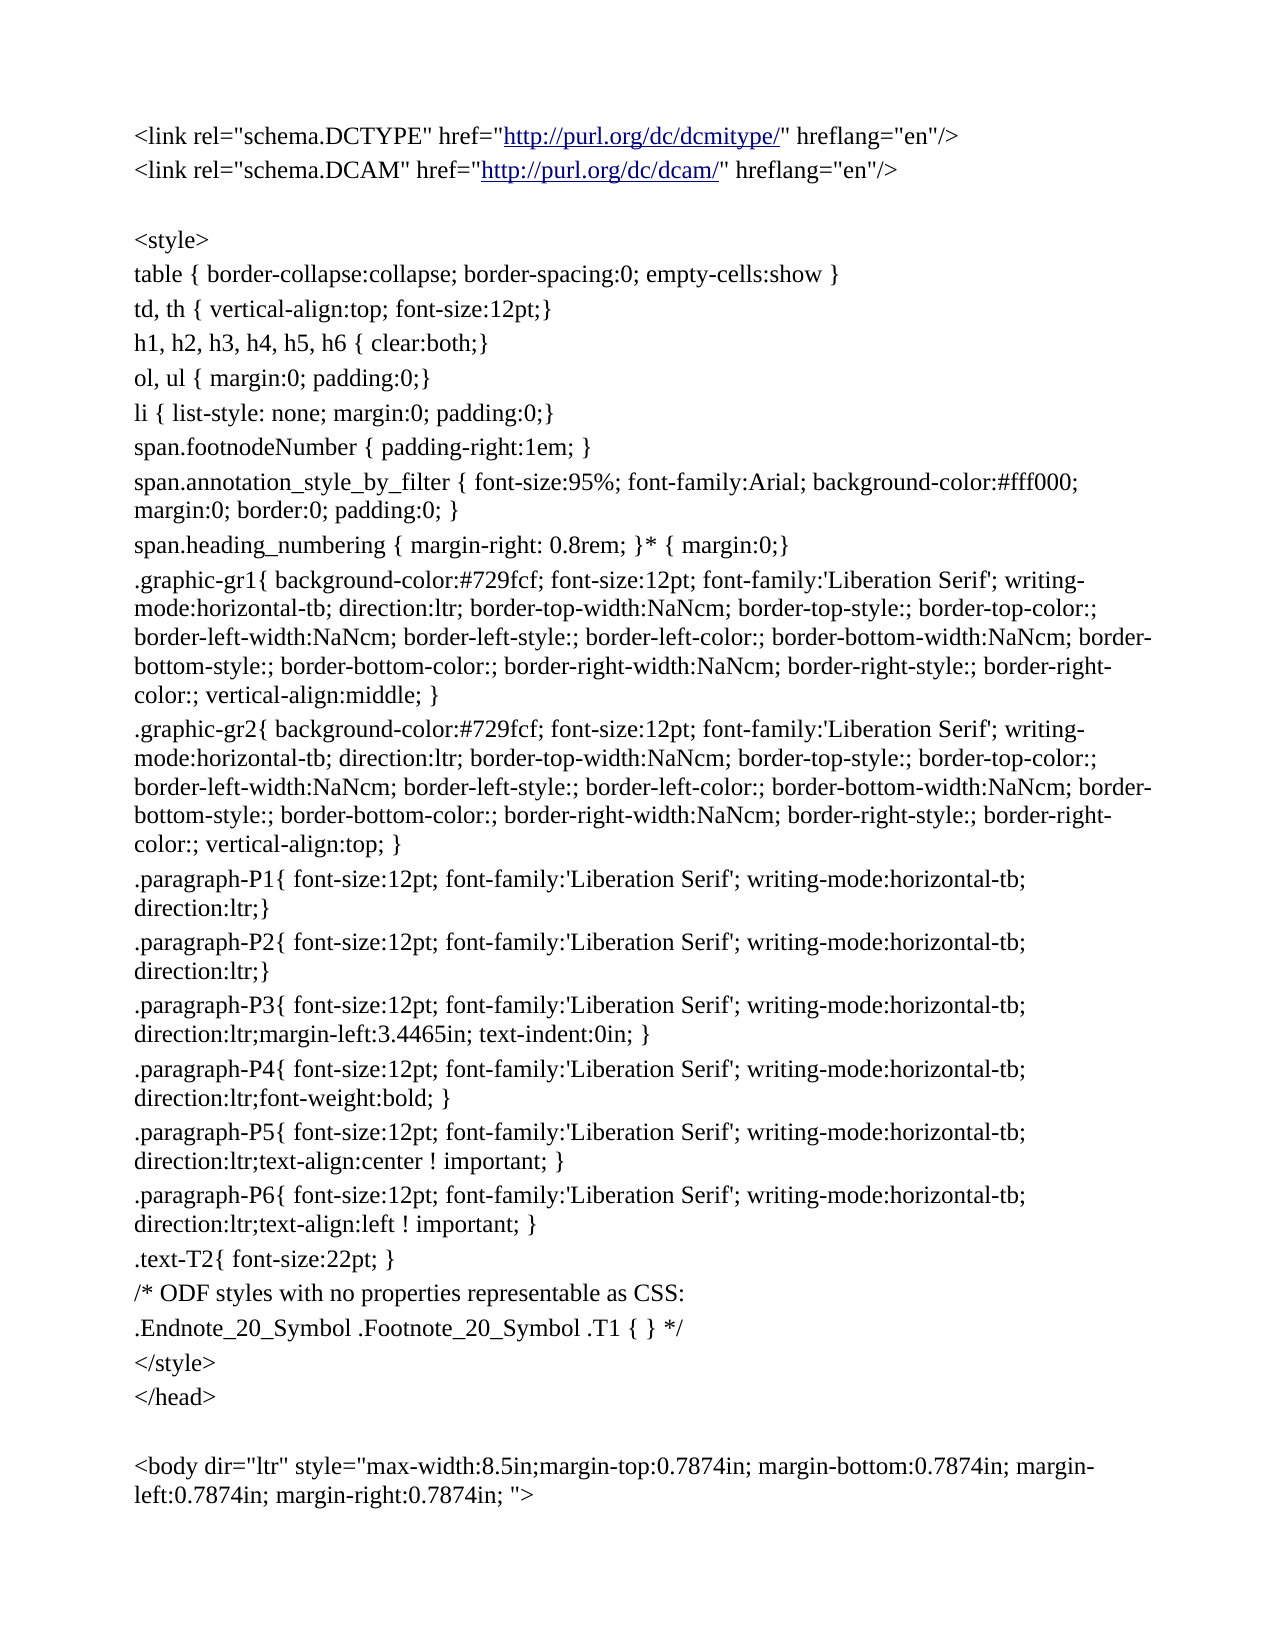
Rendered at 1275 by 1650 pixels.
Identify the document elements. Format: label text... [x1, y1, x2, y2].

table_cell [118, 924, 131, 988]
table_cell <link rel="schema.DCAM" href="http://purl.org/dc/dcam/" hreflang="en"/> [131, 153, 1157, 187]
table_cell [118, 1276, 131, 1310]
table_cell [118, 1449, 131, 1512]
table_cell [118, 464, 131, 527]
table_cell <link rel="schema.DCTYPE" href="http://purl.org/dc/dcmitype/" hreflang="en"/> [131, 118, 1157, 153]
table_cell .paragraph-P2{ font-size:12pt; font-family:'Liberation Serif'; writing-mode:horizontal-tb; direction:ltr;} [131, 924, 1157, 988]
table_cell [118, 1178, 131, 1241]
table_cell [118, 1310, 131, 1345]
table_cell [118, 187, 131, 222]
table_cell [118, 562, 131, 711]
table_cell </head> [131, 1379, 1157, 1414]
table_cell .graphic-gr2{ background-color:#729fcf; font-size:12pt; font-family:'Liberation Serif'; writing-mode:horizontal-tb; direction:ltr; border-top-width:NaNcm; border-top-style:; border-top-color:; border-left-width:NaNcm; border-left-style:; border-left-color:; border-bottom-width:NaNcm; border-bottom-style:; border-bottom-color:; border-right-width:NaNcm; border-right-style:; border-right-color:; vertical-align:top; } [131, 711, 1157, 861]
table_cell span.annotation_style_by_filter { font-size:95%; font-family:Arial; background-color:#fff000; margin:0; border:0; padding:0; } [131, 464, 1157, 527]
table_cell .paragraph-P1{ font-size:12pt; font-family:'Liberation Serif'; writing-mode:horizontal-tb; direction:ltr;} [131, 861, 1157, 924]
table_cell span.heading_numbering { margin-right: 0.8rem; }* { margin:0;} [131, 527, 1157, 562]
table_cell [118, 1345, 131, 1379]
table_cell .paragraph-P5{ font-size:12pt; font-family:'Liberation Serif'; writing-mode:horizontal-tb; direction:ltr;text-align:center ! important; } [131, 1114, 1157, 1178]
table_cell li { list-style: none; margin:0; padding:0;} [131, 395, 1157, 429]
table_cell [118, 256, 131, 291]
table_cell [118, 118, 131, 153]
table_cell [131, 1414, 1157, 1448]
table_cell [118, 429, 131, 464]
table_cell ol, ul { margin:0; padding:0;} [131, 360, 1157, 395]
table_cell [118, 291, 131, 326]
table_cell <style> [131, 222, 1157, 256]
table_cell [118, 395, 131, 429]
table_cell .Endnote_20_Symbol .Footnote_20_Symbol .T1 { } */ [131, 1310, 1157, 1345]
table_cell [118, 1414, 131, 1448]
table_cell [131, 187, 1157, 222]
table_cell [118, 360, 131, 395]
table_cell [118, 1379, 131, 1414]
table_cell .paragraph-P3{ font-size:12pt; font-family:'Liberation Serif'; writing-mode:horizontal-tb; direction:ltr;margin-left:3.4465in; text-indent:0in; } [131, 988, 1157, 1051]
table_cell h1, h2, h3, h4, h5, h6 { clear:both;} [131, 326, 1157, 360]
table_cell </style> [131, 1345, 1157, 1379]
table_cell .graphic-gr1{ background-color:#729fcf; font-size:12pt; font-family:'Liberation Serif'; writing-mode:horizontal-tb; direction:ltr; border-top-width:NaNcm; border-top-style:; border-top-color:; border-left-width:NaNcm; border-left-style:; border-left-color:; border-bottom-width:NaNcm; border-bottom-style:; border-bottom-color:; border-right-width:NaNcm; border-right-style:; border-right-color:; vertical-align:middle; } [131, 562, 1157, 711]
table_cell [118, 988, 131, 1051]
table_cell [118, 861, 131, 924]
table_cell /* ODF styles with no properties representable as CSS: [131, 1276, 1157, 1310]
table_cell [118, 153, 131, 187]
table_cell .paragraph-P4{ font-size:12pt; font-family:'Liberation Serif'; writing-mode:horizontal-tb; direction:ltr;font-weight:bold; } [131, 1051, 1157, 1114]
table_cell [118, 1114, 131, 1178]
table_cell table { border-collapse:collapse; border-spacing:0; empty-cells:show } [131, 256, 1157, 291]
table_cell <body dir="ltr" style="max-width:8.5in;margin-top:0.7874in; margin-bottom:0.7874in; margin-left:0.7874in; margin-right:0.7874in; "> [131, 1449, 1157, 1512]
table_cell .text-T2{ font-size:22pt; } [131, 1241, 1157, 1276]
table_cell span.footnodeNumber { padding-right:1em; } [131, 429, 1157, 464]
table_cell [118, 222, 131, 256]
table_cell [118, 1241, 131, 1276]
table_cell [118, 711, 131, 861]
table_cell [118, 1051, 131, 1114]
table_cell [118, 527, 131, 562]
table_cell [118, 326, 131, 360]
table_cell .paragraph-P6{ font-size:12pt; font-family:'Liberation Serif'; writing-mode:horizontal-tb; direction:ltr;text-align:left ! important; } [131, 1178, 1157, 1241]
table_cell td, th { vertical-align:top; font-size:12pt;} [131, 291, 1157, 326]
